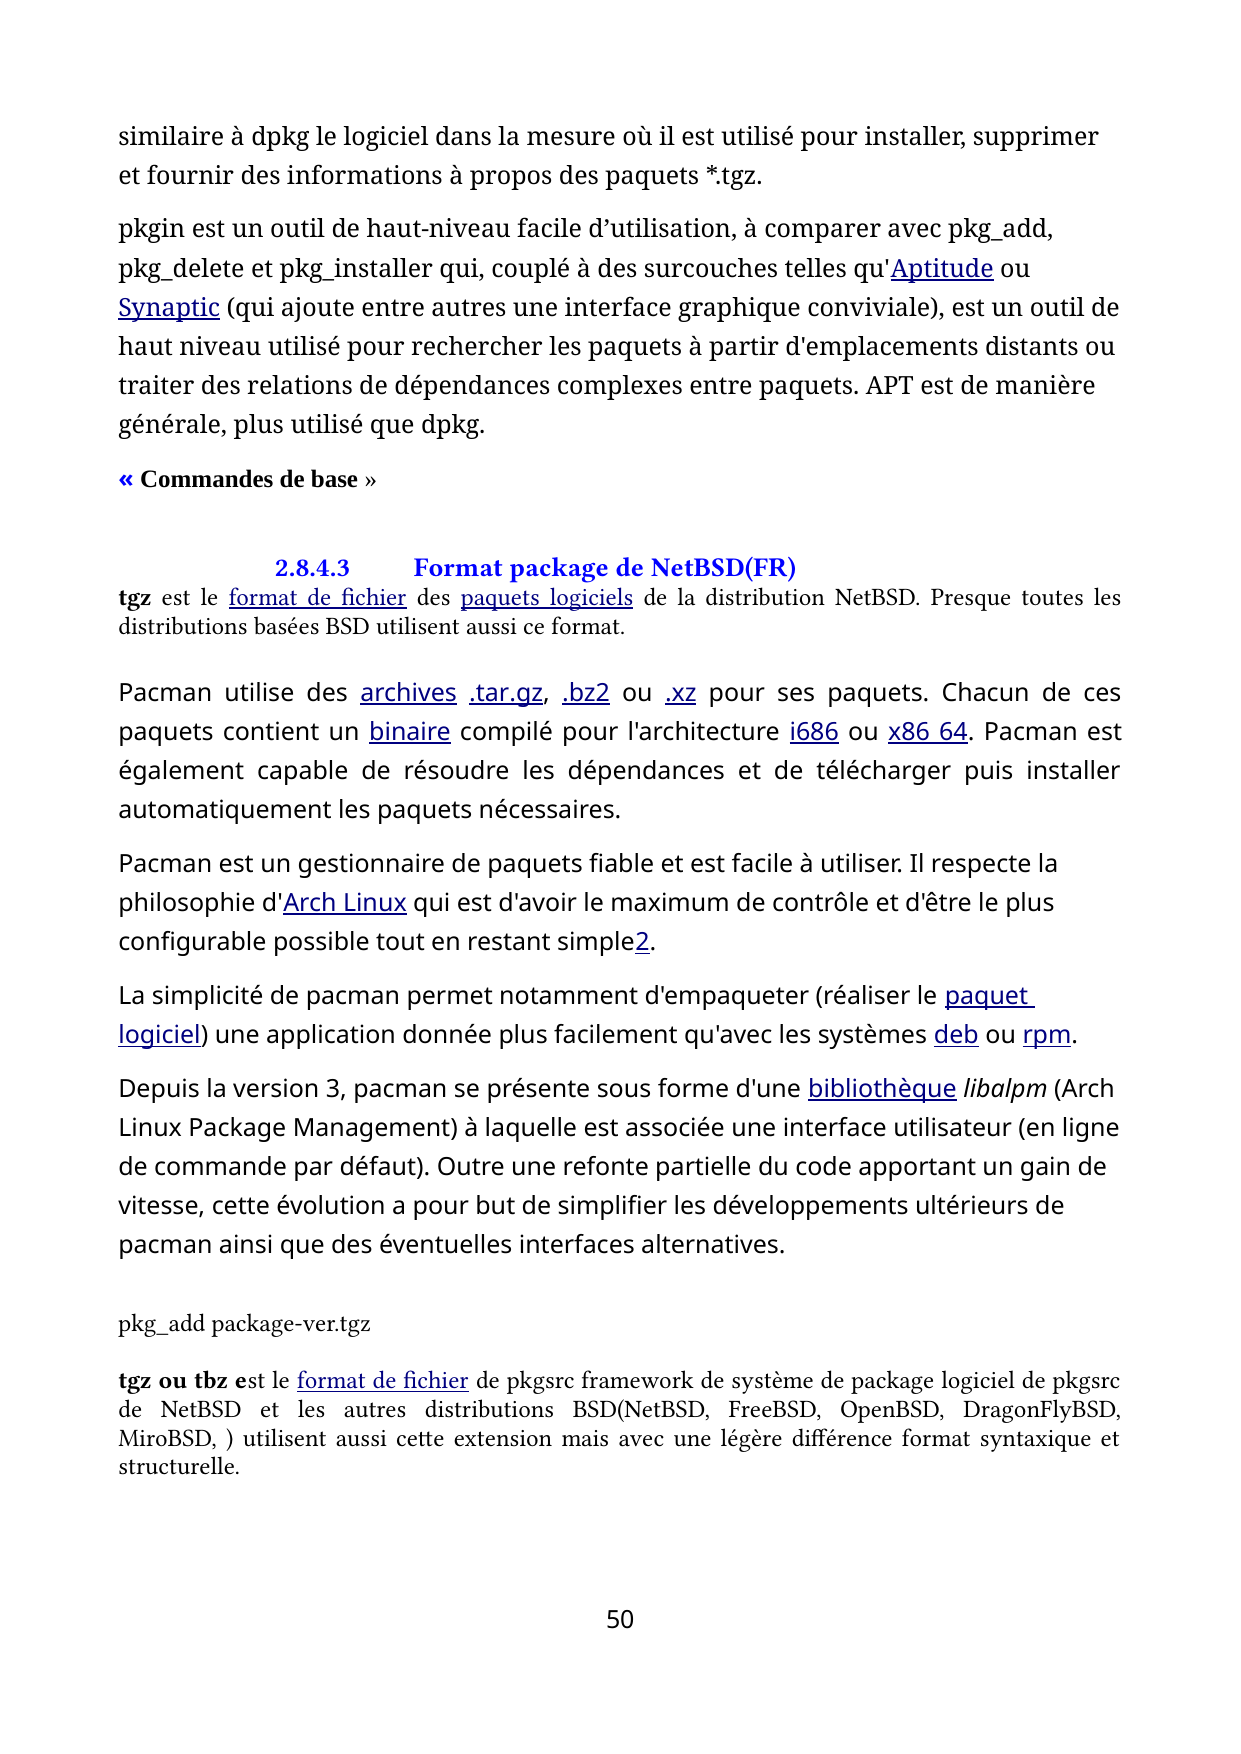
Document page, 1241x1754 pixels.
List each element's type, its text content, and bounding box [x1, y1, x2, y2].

list Format package de NetBSD(FR) [268, 552, 1122, 583]
text tgz ou tbz est le format de fichier de pkgsrc framework de système de package logiciel de pkgsrc de NetBSD et les autres distributions BSD(NetBSD, FreeBSD, OpenBSD, DragonFlyBSD, MiroBSD, ) utilisent aussi cette extension mais avec une légère différence format syntaxique et structurelle. [118, 1367, 1122, 1481]
text pkg_add package-ver.tgz [118, 1309, 1122, 1338]
text La simplicité de pacman permet notamment d'empaqueter (réaliser le paquet logiciel) une application donnée plus facilement qu'avec les systèmes deb ou rpm. [118, 978, 1122, 1051]
text « Commandes de base » [118, 461, 1122, 495]
text tgz est le format de fichier des paquets logiciels de la distribution NetBSD. Presque toutes les distributions basées BSD utilisent aussi ce format. [118, 583, 1122, 640]
text similaire à dpkg le logiciel dans la mesure où il est utilisé pour installer, supprimer et fournir des informations à propos des paquets *.tgz. [118, 118, 1122, 191]
text Pacman utilise des archives .tar.gz, .bz2 ou .xz pour ses paquets. Chacun de ces paquets contient un binaire compilé pour l'architecture i686 ou x86 64. Pacman est également capable de résoudre les dépendances et de télécharger puis installer automatiquement les paquets nécessaires. [118, 674, 1122, 826]
text pkgin est un outil de haut-niveau facile d’utilisation, à comparer avec pkg_add, pkg_delete et pkg_installer qui, couplé à des surcouches telles qu'Aptitude ou Synaptic (qui ajoute entre autres une interface graphique conviviale), est un outil de haut niveau utilisé pour rechercher les paquets à partir d'emplacements distants ou traiter des relations de dépendances complexes entre paquets. APT est de manière générale, plus utilisé que dpkg. [118, 211, 1122, 441]
text Pacman est un gestionnaire de paquets fiable et est facile à utiliser. Il respecte la philosophie d'Arch Linux qui est d'avoir le maximum de contrôle et d'être le plus configurable possible tout en restant simple2. [118, 846, 1122, 958]
text Depuis la version 3, pacman se présente sous forme d'une bibliothèque libalpm (Arch Linux Package Management) à laquelle est associée une interface utilisateur (en ligne de commande par défaut). Outre une refonte partielle du code apportant un gain de vitesse, cette évolution a pour but de simplifier les développements ultérieurs de pacman ainsi que des éventuelles interfaces alternatives. [118, 1071, 1122, 1261]
